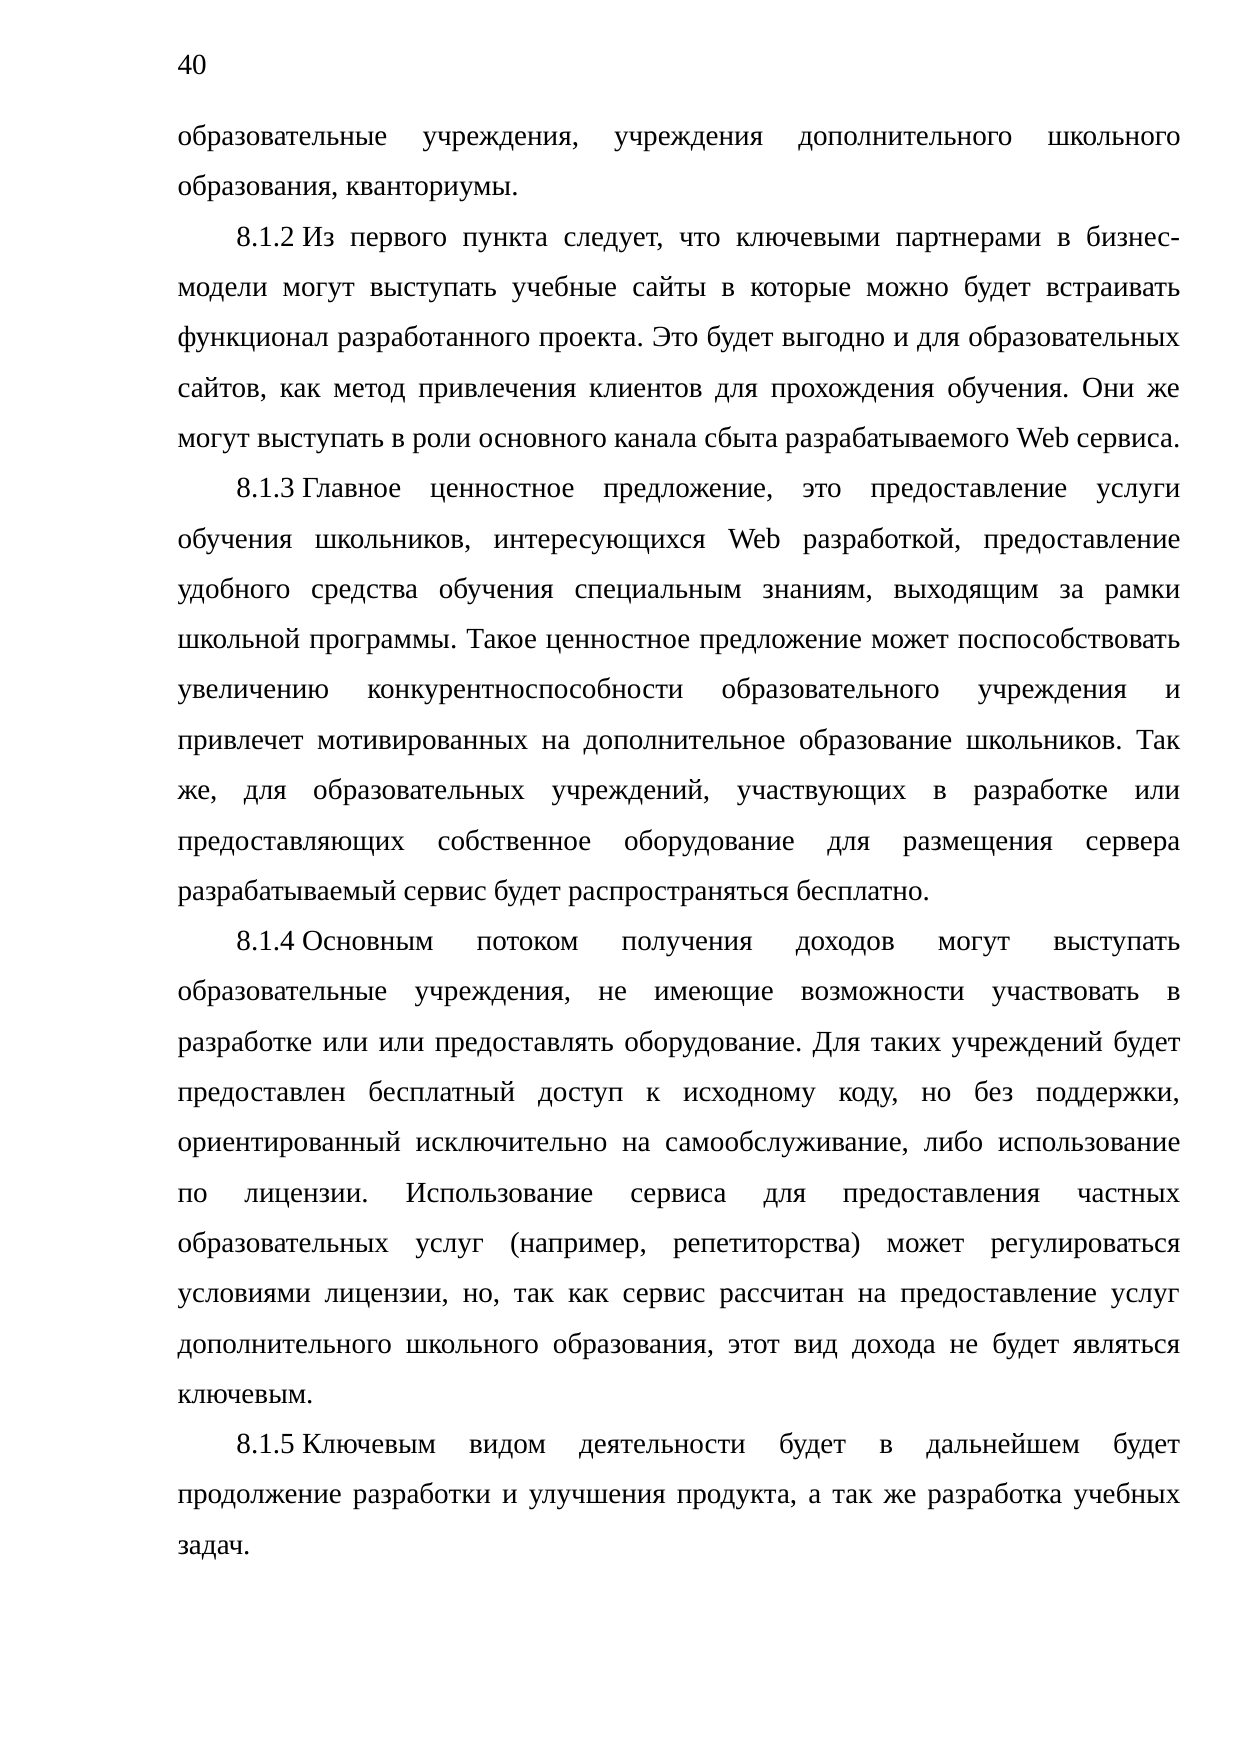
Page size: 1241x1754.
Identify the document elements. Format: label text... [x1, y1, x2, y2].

list Из первого пункта следует, что ключевыми партнерами в бизнес-модели могут выступать учебные сайты в которые можно будет встраивать функционал разработанного проекта. Это будет выгодно и для образовательных сайтов, как метод привлечения клиентов для прохождения обучения. Они же могут выступать в роли основного канала сбыта разрабатываемого Web сервиса. [177, 219, 1181, 454]
list Основным потоком получения доходов могут выступать образовательные учреждения, не имеющие возможности участвовать в разработке или или предоставлять оборудование. Для таких учреждений будет предоставлен бесплатный доступ к исходному коду, но без поддержки, ориентированный исключительно на самообслуживание, либо использование по лицензии. Использование сервиса для предоставления частных образовательных услуг (например, репетиторства) может регулироваться условиями лицензии, но, так как сервис рассчитан на предоставление услуг дополнительного школьного образования, этот вид дохода не будет являться ключевым. [177, 923, 1181, 1409]
list образовательные учреждения, учреждения дополнительного школьного образования, кванториумы. [177, 118, 1181, 202]
list Главное ценностное предложение, это предоставление услуги обучения школьников, интересующихся Web разработкой, предоставление удобного средства обучения специальным знаниям, выходящим за рамки школьной программы. Такое ценностное предложение может поспособствовать увеличению конкурентноспособности образовательного учреждения и привлечет мотивированных на дополнительное образование школьников. Так же, для образовательных учреждений, участвующих в разработке или предоставляющих собственное оборудование для размещения сервера разрабатываемый сервис будет распространяться бесплатно. [177, 470, 1181, 906]
list Ключевым видом деятельности будет в дальнейшем будет продолжение разработки и улучшения продукта, а так же разработка учебных задач. [177, 1426, 1181, 1561]
